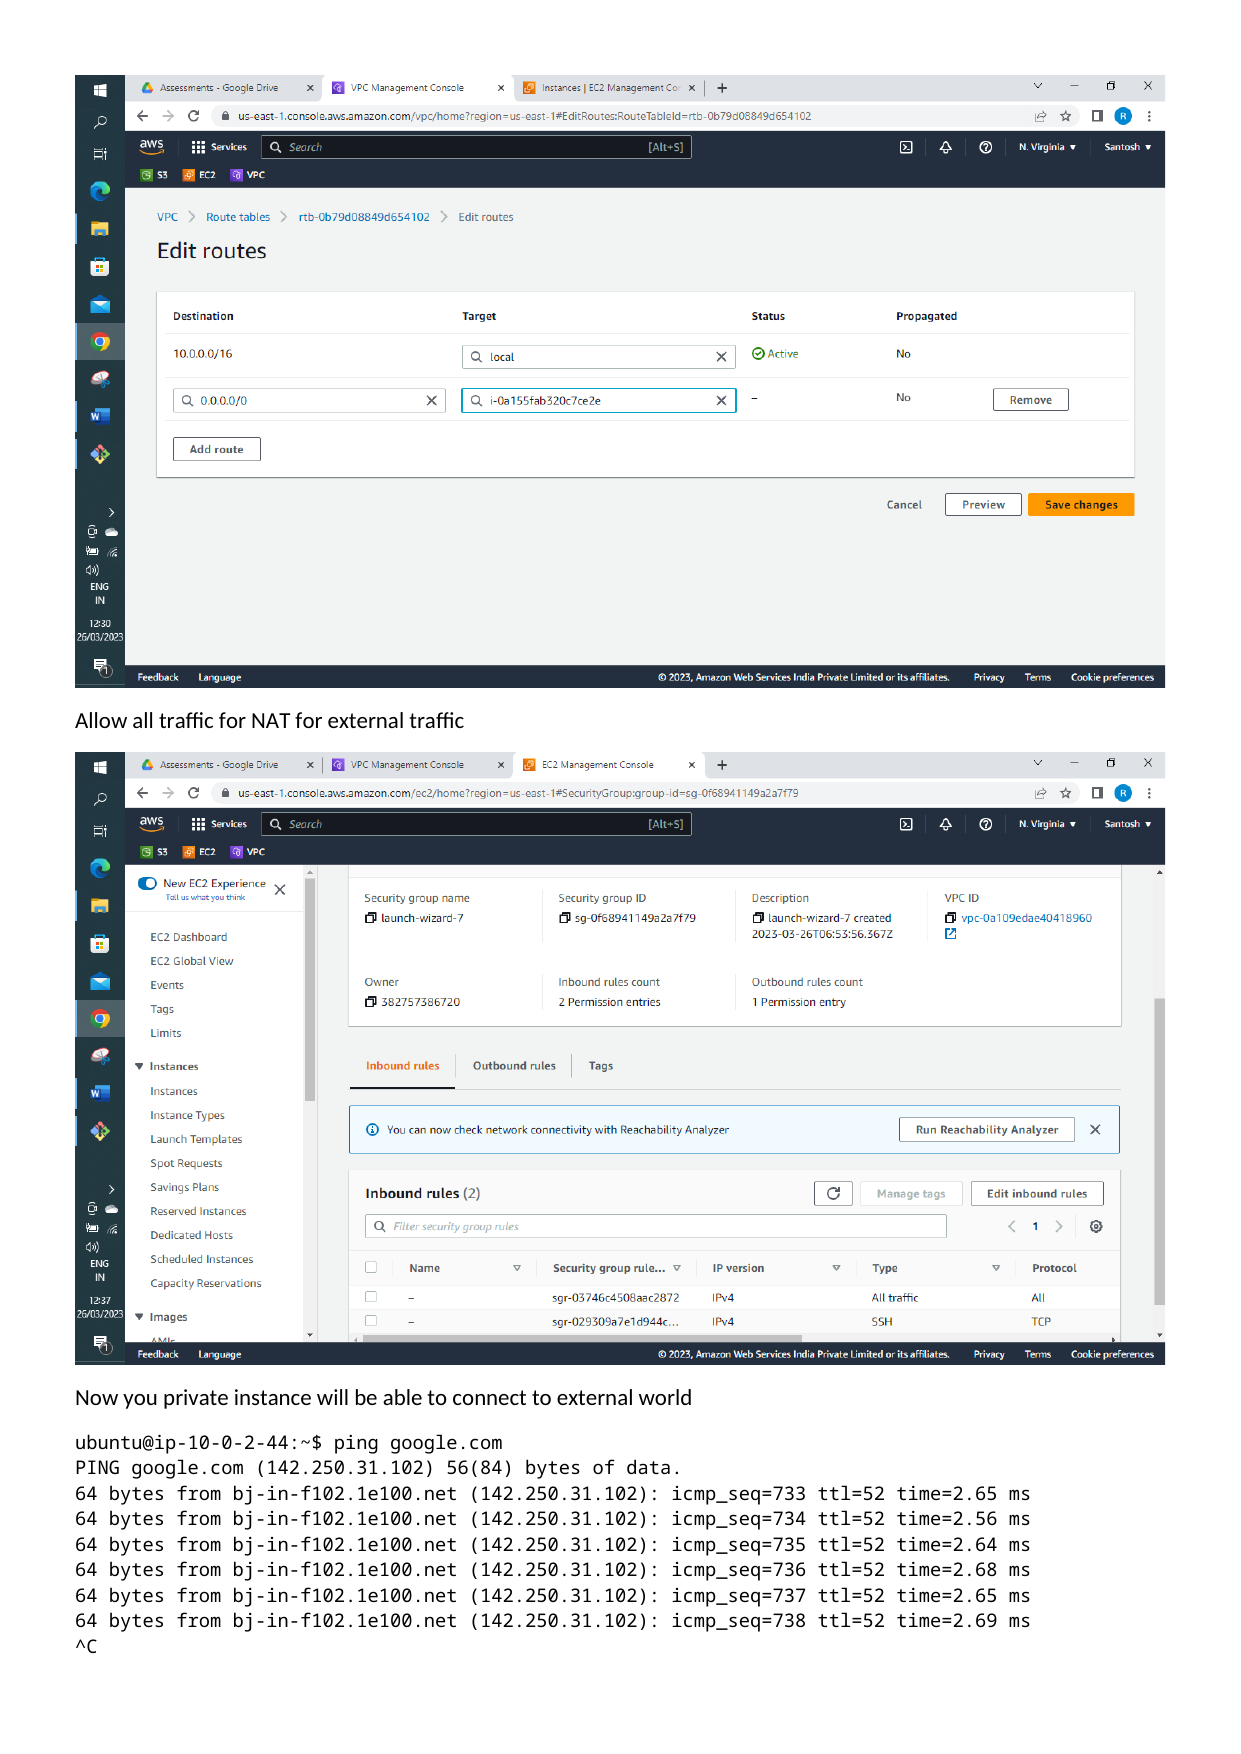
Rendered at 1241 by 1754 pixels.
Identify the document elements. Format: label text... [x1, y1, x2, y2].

text ubuntu@ip-10-0-2-44:~$ ping google.com [75, 1429, 1165, 1454]
text 64 bytes from bj-in-f102.1e100.net (142.250.31.102): icmp_seq=734 ttl=52 time=2.56 ms [75, 1506, 1165, 1531]
text 64 bytes from bj-in-f102.1e100.net (142.250.31.102): icmp_seq=735 ttl=52 time=2.64 ms [75, 1531, 1165, 1557]
text Allow all traffic for NAT for external traffic [75, 706, 1165, 734]
text 64 bytes from bj-in-f102.1e100.net (142.250.31.102): icmp_seq=738 ttl=52 time=2.69 ms [75, 1608, 1165, 1633]
text 64 bytes from bj-in-f102.1e100.net (142.250.31.102): icmp_seq=737 ttl=52 time=2.65 ms [75, 1582, 1165, 1608]
text PING google.com (142.250.31.102) 56(84) bytes of data. [75, 1454, 1165, 1480]
text 64 bytes from bj-in-f102.1e100.net (142.250.31.102): icmp_seq=733 ttl=52 time=2.65 ms [75, 1480, 1165, 1506]
text Now you private instance will be able to connect to external world [75, 1383, 1165, 1411]
text ^C [75, 1633, 1165, 1659]
text 64 bytes from bj-in-f102.1e100.net (142.250.31.102): icmp_seq=736 ttl=52 time=2.68 ms [75, 1557, 1165, 1582]
